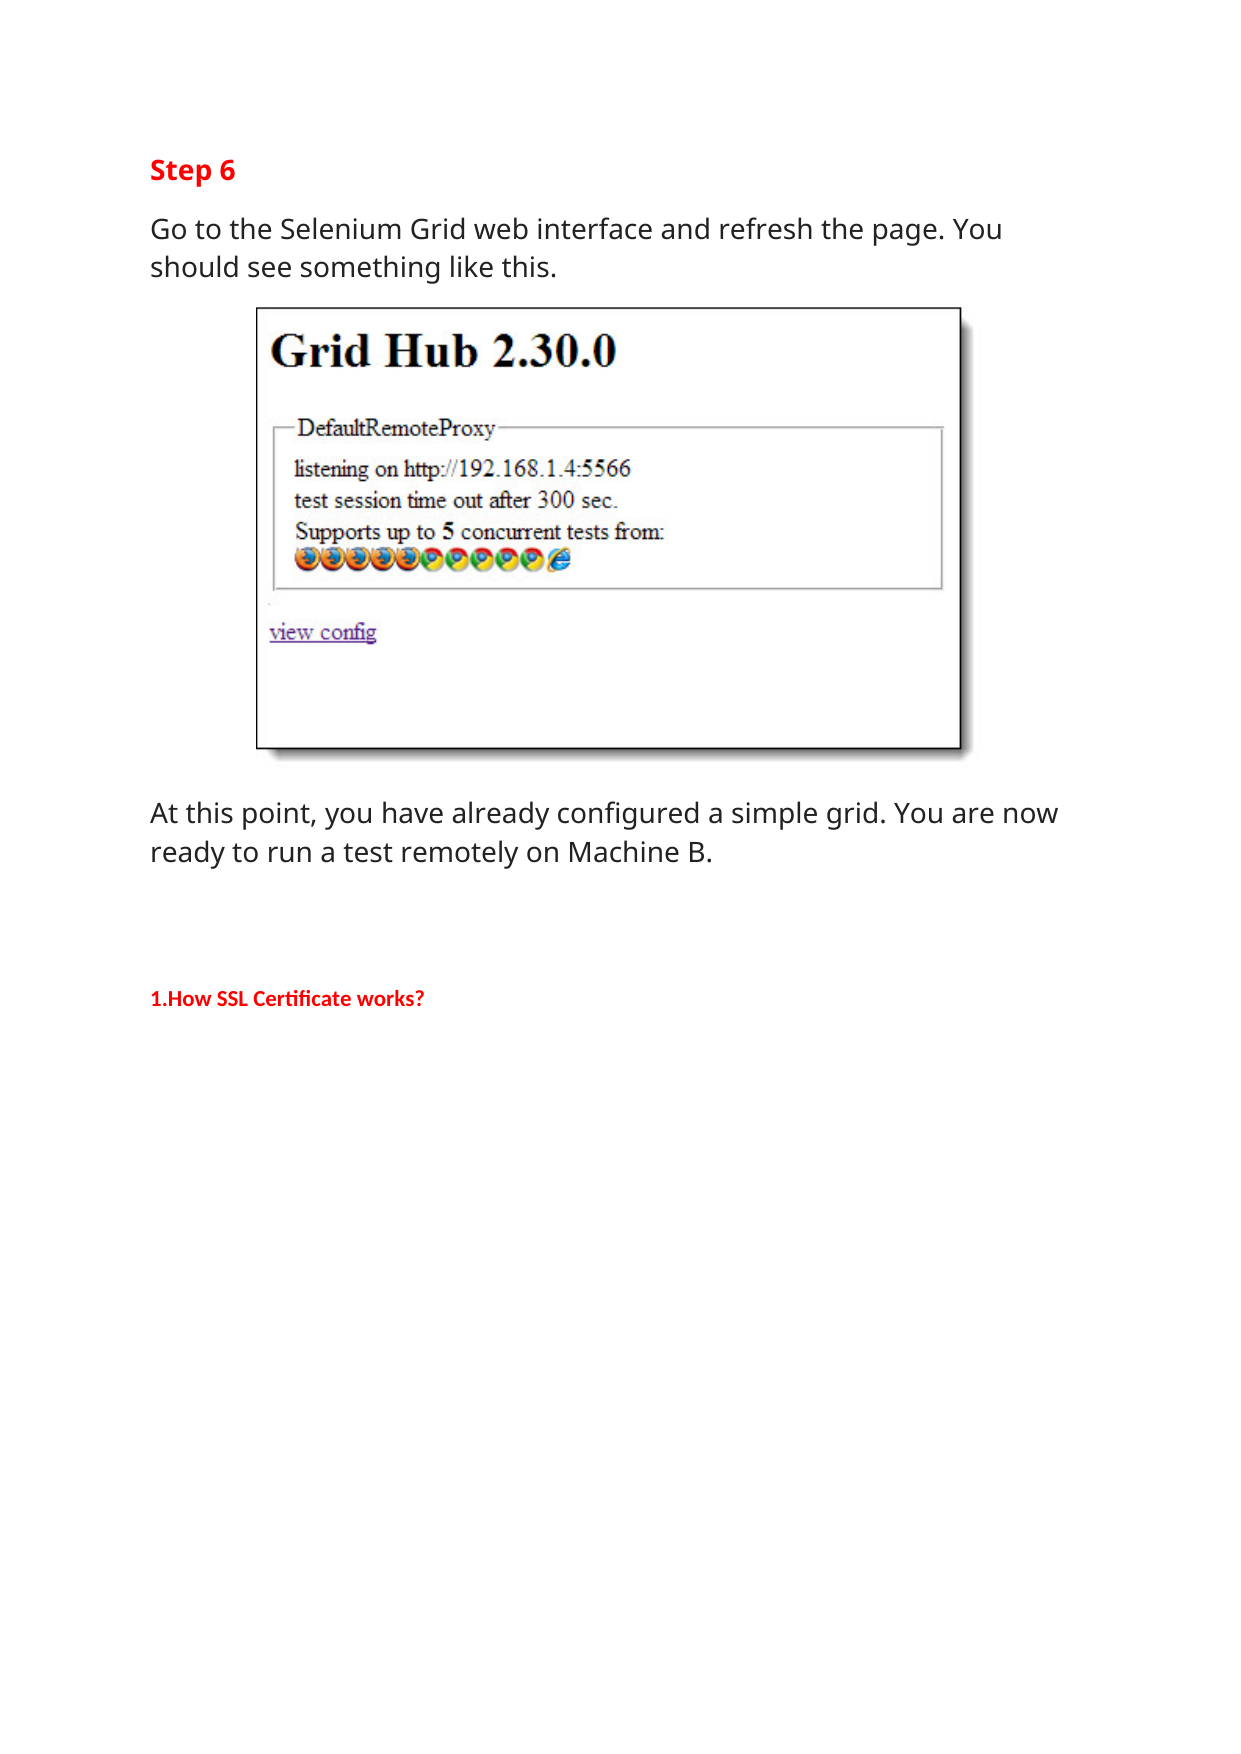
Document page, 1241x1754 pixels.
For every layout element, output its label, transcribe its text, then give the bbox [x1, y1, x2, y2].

text At this point, you have already configured a simple grid. You are now ready to run a test remotely on Machine B. [150, 794, 1090, 870]
text 1.How SSL Certificate works? [150, 984, 1090, 1013]
text Step 6 [150, 150, 1090, 188]
text Go to the Selenium Grid web interface and refresh the page. You should see something like this. [150, 209, 1090, 286]
